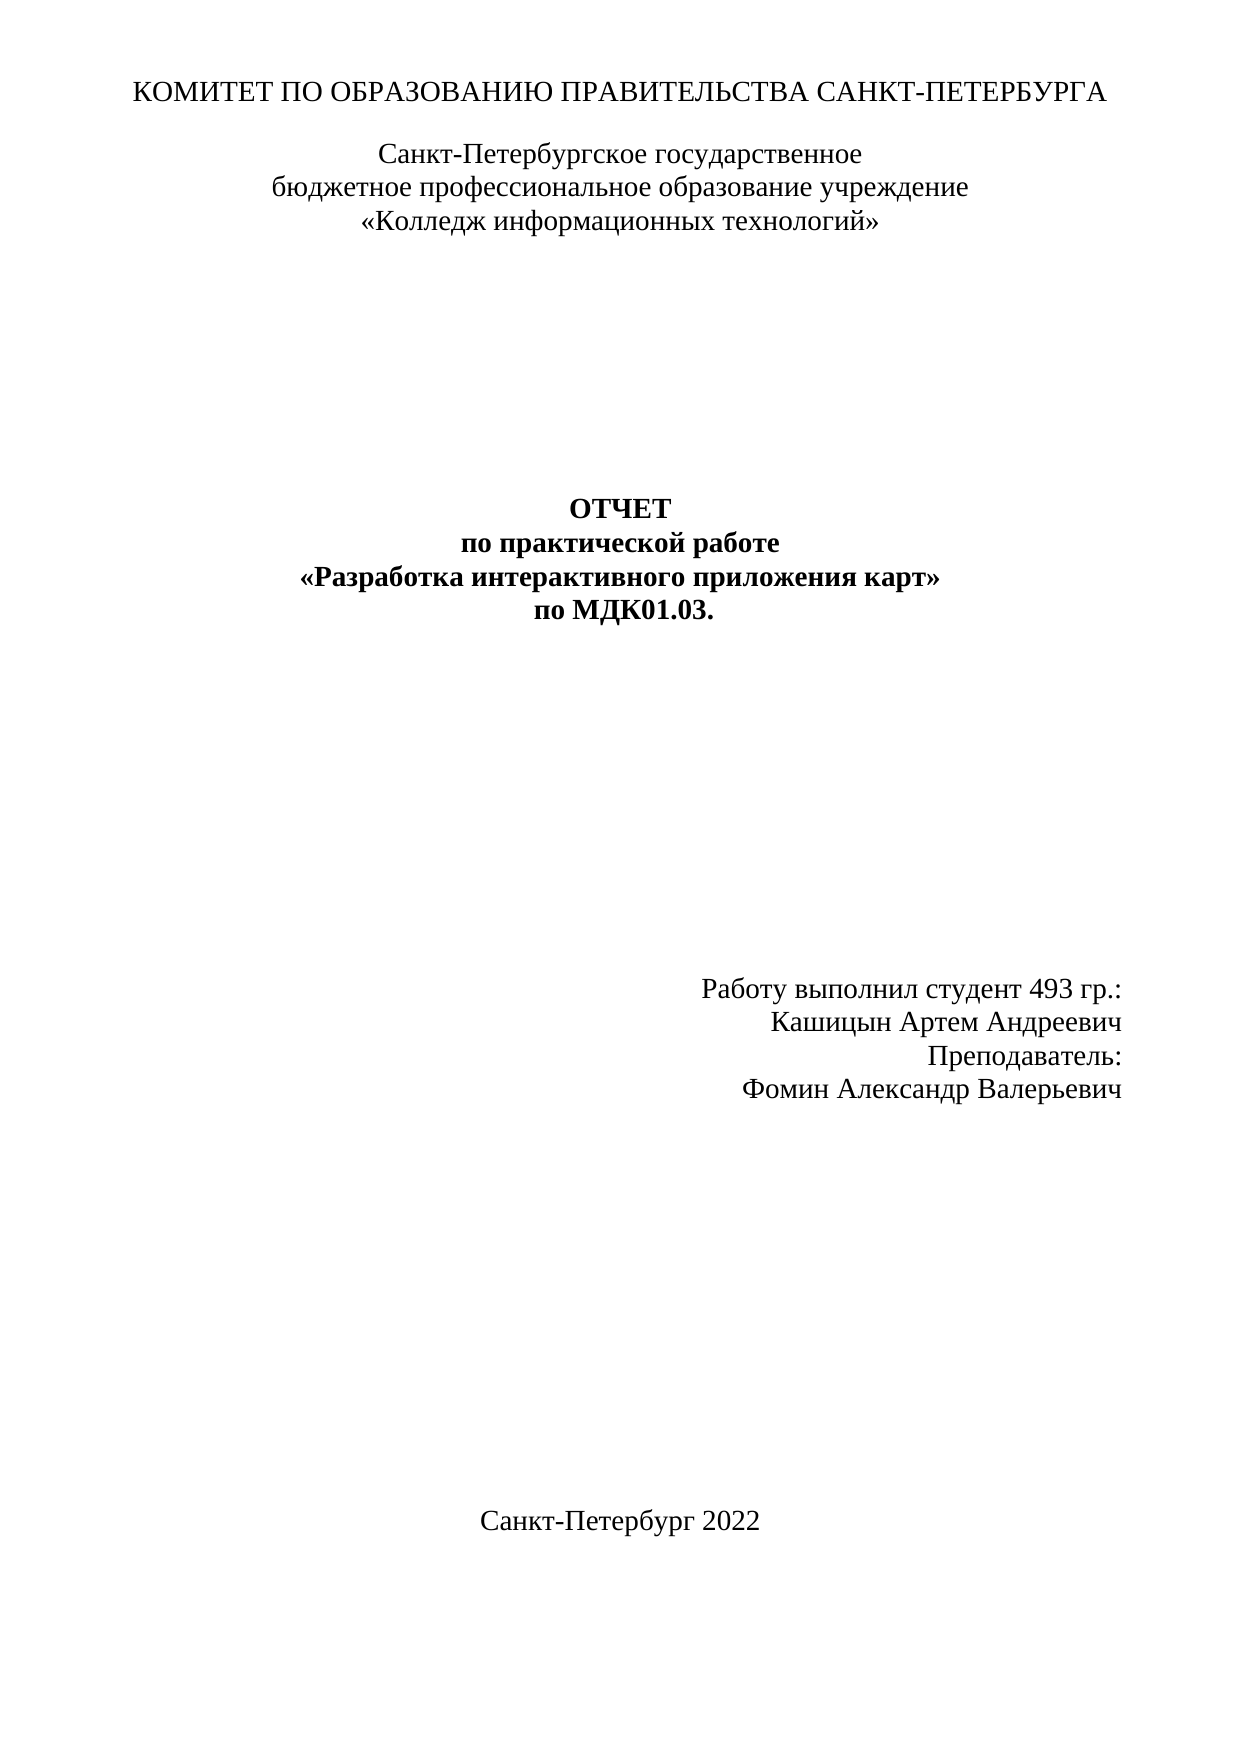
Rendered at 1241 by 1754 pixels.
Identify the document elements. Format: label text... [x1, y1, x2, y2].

text «Колледж информационных технологий» [118, 203, 1122, 237]
text Санкт-Петербург 2022 [118, 1503, 1122, 1537]
text Санкт-Петербургское государственное [118, 136, 1122, 169]
text Фомин Александр Валерьевич [118, 1071, 1122, 1277]
text Кашицын Артем Андреевич [118, 1004, 1122, 1038]
text бюджетное профессиональное образование учреждение [118, 169, 1122, 203]
text «Разработка интерактивного приложения карт» [118, 559, 1122, 592]
text по МДК01.03. [118, 592, 1122, 626]
text Преподаватель: [118, 1038, 1122, 1071]
text по практической работе [118, 525, 1122, 559]
text КОМИТЕТ ПО ОБРАЗОВАНИЮ ПРАВИТЕЛЬСТВА САНКТ-ПЕТЕРБУРГА [118, 74, 1122, 107]
text Работу выполнил студент 493 гр.: [118, 971, 1122, 1004]
text ОТЧЕТ [118, 492, 1122, 525]
